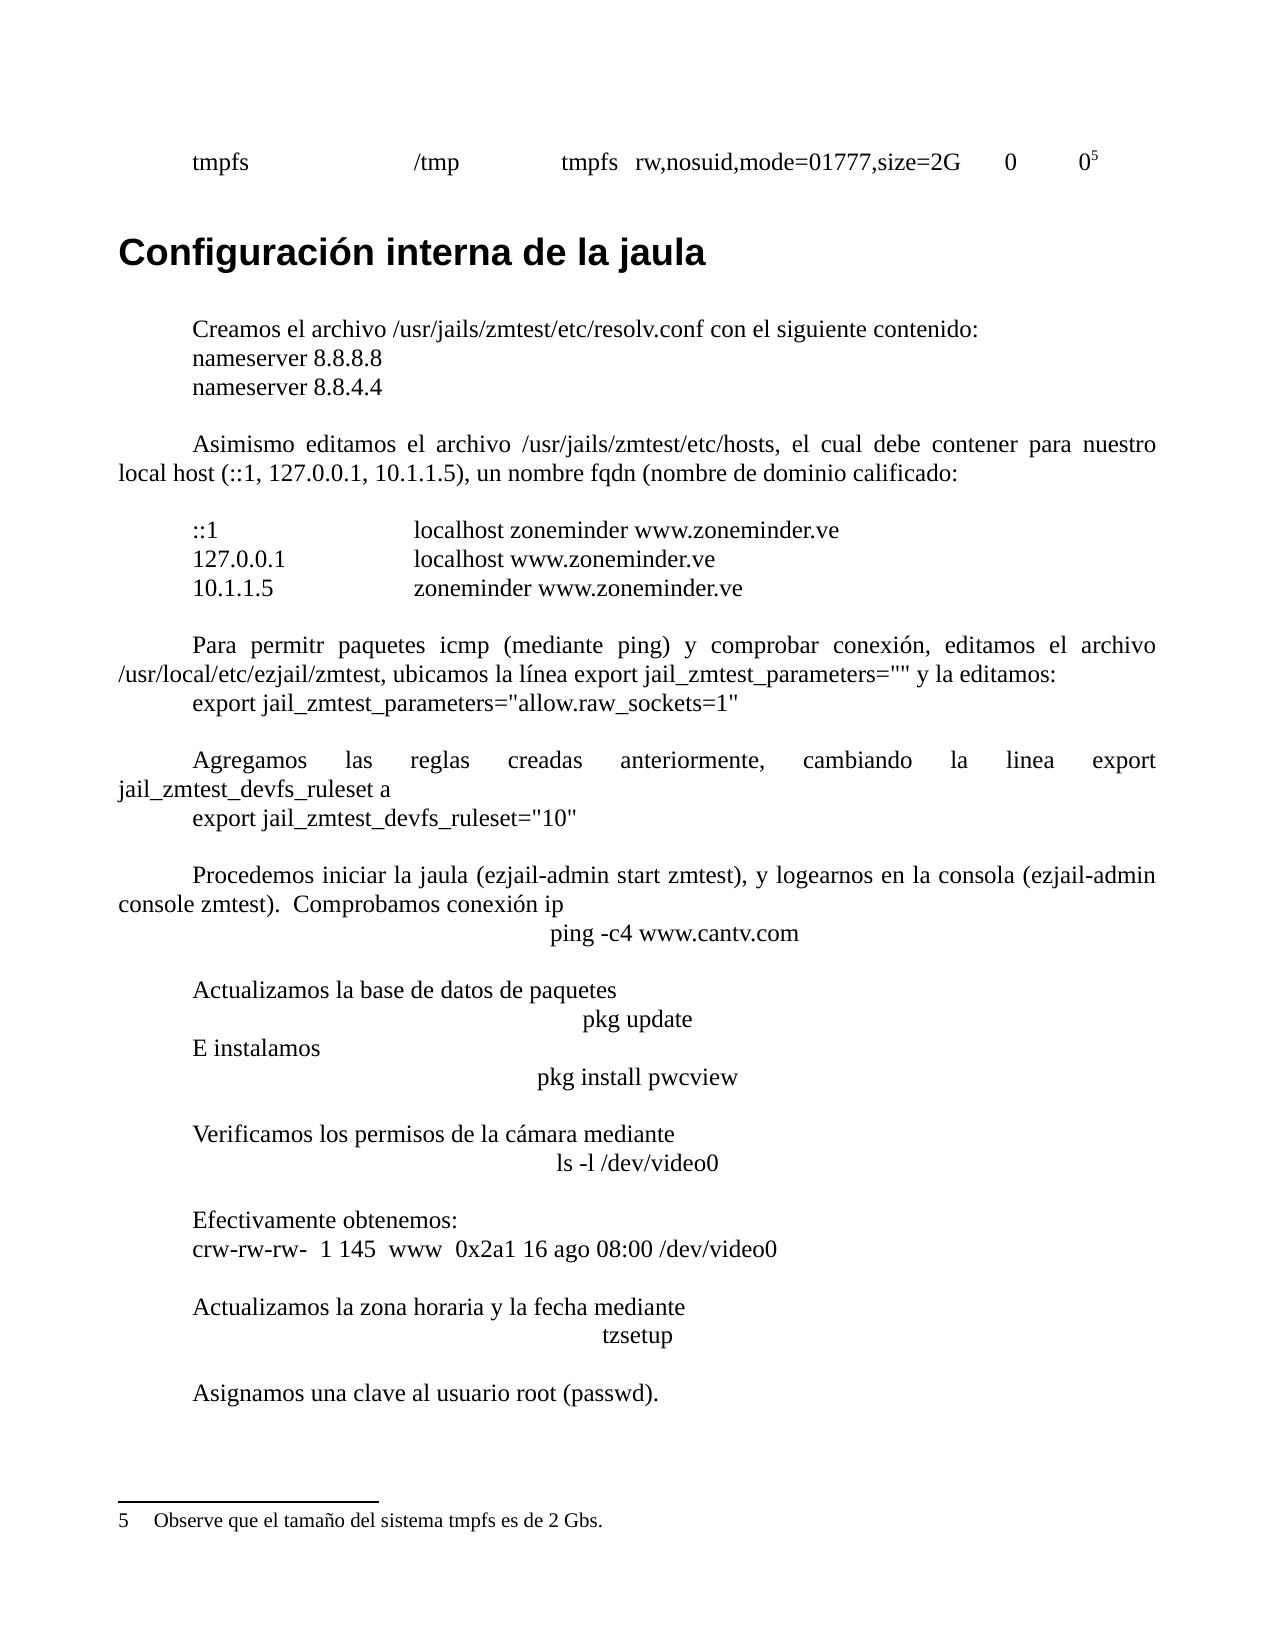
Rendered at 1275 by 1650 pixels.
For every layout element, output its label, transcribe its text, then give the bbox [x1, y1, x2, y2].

text nameserver 8.8.8.8 [118, 343, 1157, 372]
text nameserver 8.8.4.4 [118, 372, 1157, 401]
text Asignamos una clave al usuario root (passwd). [118, 1378, 1157, 1407]
text ::1 localhost zoneminder www.zoneminder.ve [118, 516, 1157, 544]
text Asimismo editamos el archivo /usr/jails/zmtest/etc/hosts, el cual debe contener para nuestro local host (::1, 127.0.0.1, 10.1.1.5), un nombre fqdn (nombre de dominio calificado: [118, 429, 1157, 487]
text E instalamos [118, 1033, 1157, 1062]
text tzsetup [118, 1321, 1157, 1349]
text export jail_zmtest_parameters="allow.raw_sockets=1" [118, 688, 1157, 717]
text tmpfs /tmp tmpfs rw,nosuid,mode=01777,size=2G 0 0 [118, 147, 1157, 176]
text ping -c4 www.cantv.com [118, 918, 1157, 947]
text Efectivamente obtenemos: [118, 1206, 1157, 1234]
text Procedemos iniciar la jaula (ezjail-admin start zmtest), y logearnos en la consola (ezjail-admin console zmtest). Comprobamos conexión ip [118, 861, 1157, 918]
subtitle Configuración interna de la jaula [118, 229, 1157, 273]
text 10.1.1.5 zoneminder www.zoneminder.ve [118, 573, 1157, 602]
text 127.0.0.1 localhost www.zoneminder.ve [118, 544, 1157, 573]
text crw-rw-rw- 1 145 www 0x2a1 16 ago 08:00 /dev/video0 [118, 1234, 1157, 1263]
text pkg update [118, 1004, 1157, 1033]
text Agregamos las reglas creadas anteriormente, cambiando la linea export jail_zmtest_devfs_ruleset a [118, 746, 1157, 803]
text Actualizamos la zona horaria y la fecha mediante [118, 1292, 1157, 1321]
text Creamos el archivo /usr/jails/zmtest/etc/resolv.conf con el siguiente contenido: [118, 314, 1157, 343]
text Verificamos los permisos de la cámara mediante [118, 1119, 1157, 1148]
text export jail_zmtest_devfs_ruleset="10" [118, 803, 1157, 832]
text pkg install pwcview [118, 1062, 1157, 1091]
text ls -l /dev/video0 [118, 1148, 1157, 1177]
text Observe que el tamaño del sistema tmpfs es de 2 Gbs. [118, 1508, 1157, 1532]
text Para permitr paquetes icmp (mediante ping) y comprobar conexión, editamos el archivo /usr/local/etc/ezjail/zmtest, ubicamos la línea export jail_zmtest_parameters="" y la editamos: [118, 631, 1157, 688]
text Actualizamos la base de datos de paquetes [118, 976, 1157, 1004]
